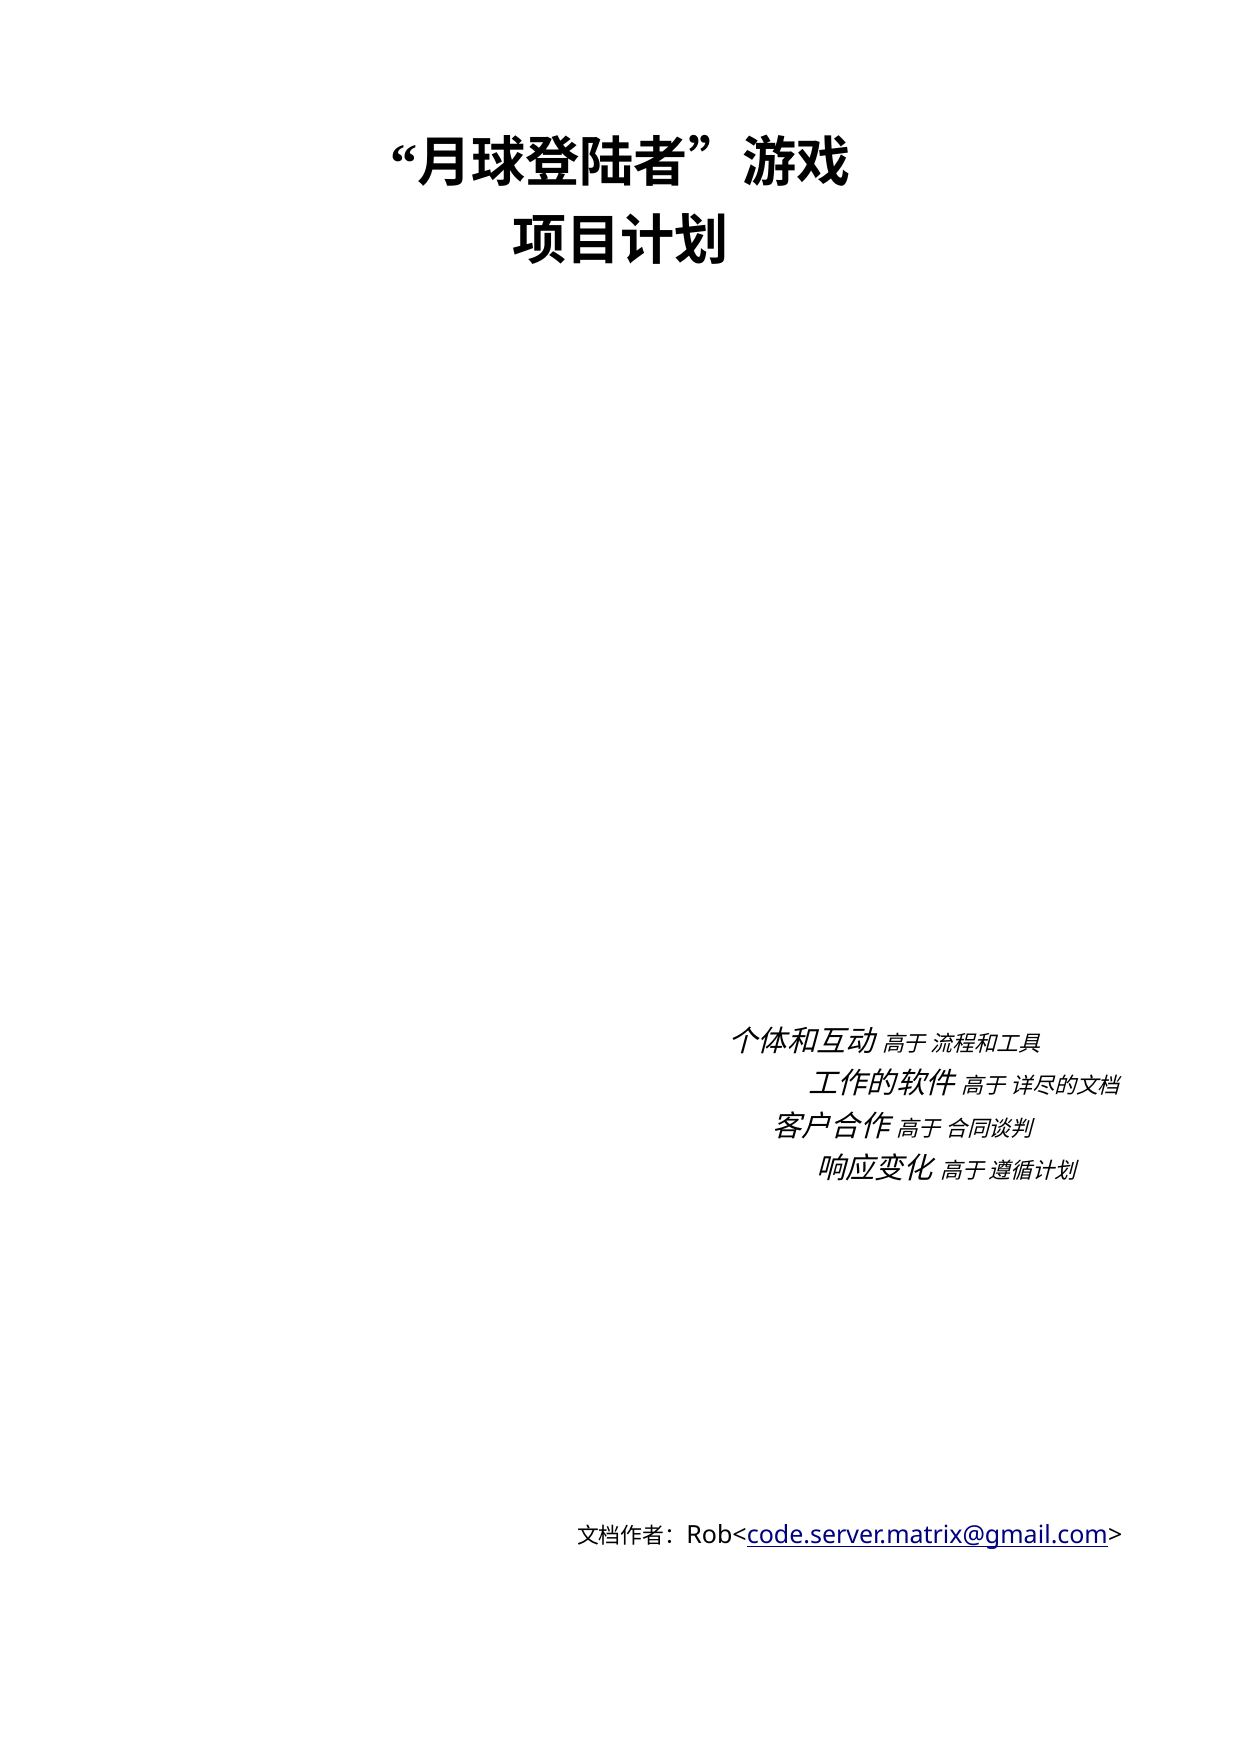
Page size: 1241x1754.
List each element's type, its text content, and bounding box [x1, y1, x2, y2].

text 文档作者：Rob<code.server.matrix@gmail.com> [118, 1517, 1122, 1551]
text “月球登陆者”游戏 [118, 118, 1122, 197]
text 项目计划 [118, 197, 1122, 275]
text 个体和互动 高于 流程和工具 工作的软件 高于 详尽的文档 客户合作 高于 合同谈判 响应变化 高于 遵循计划 [118, 1017, 1122, 1187]
